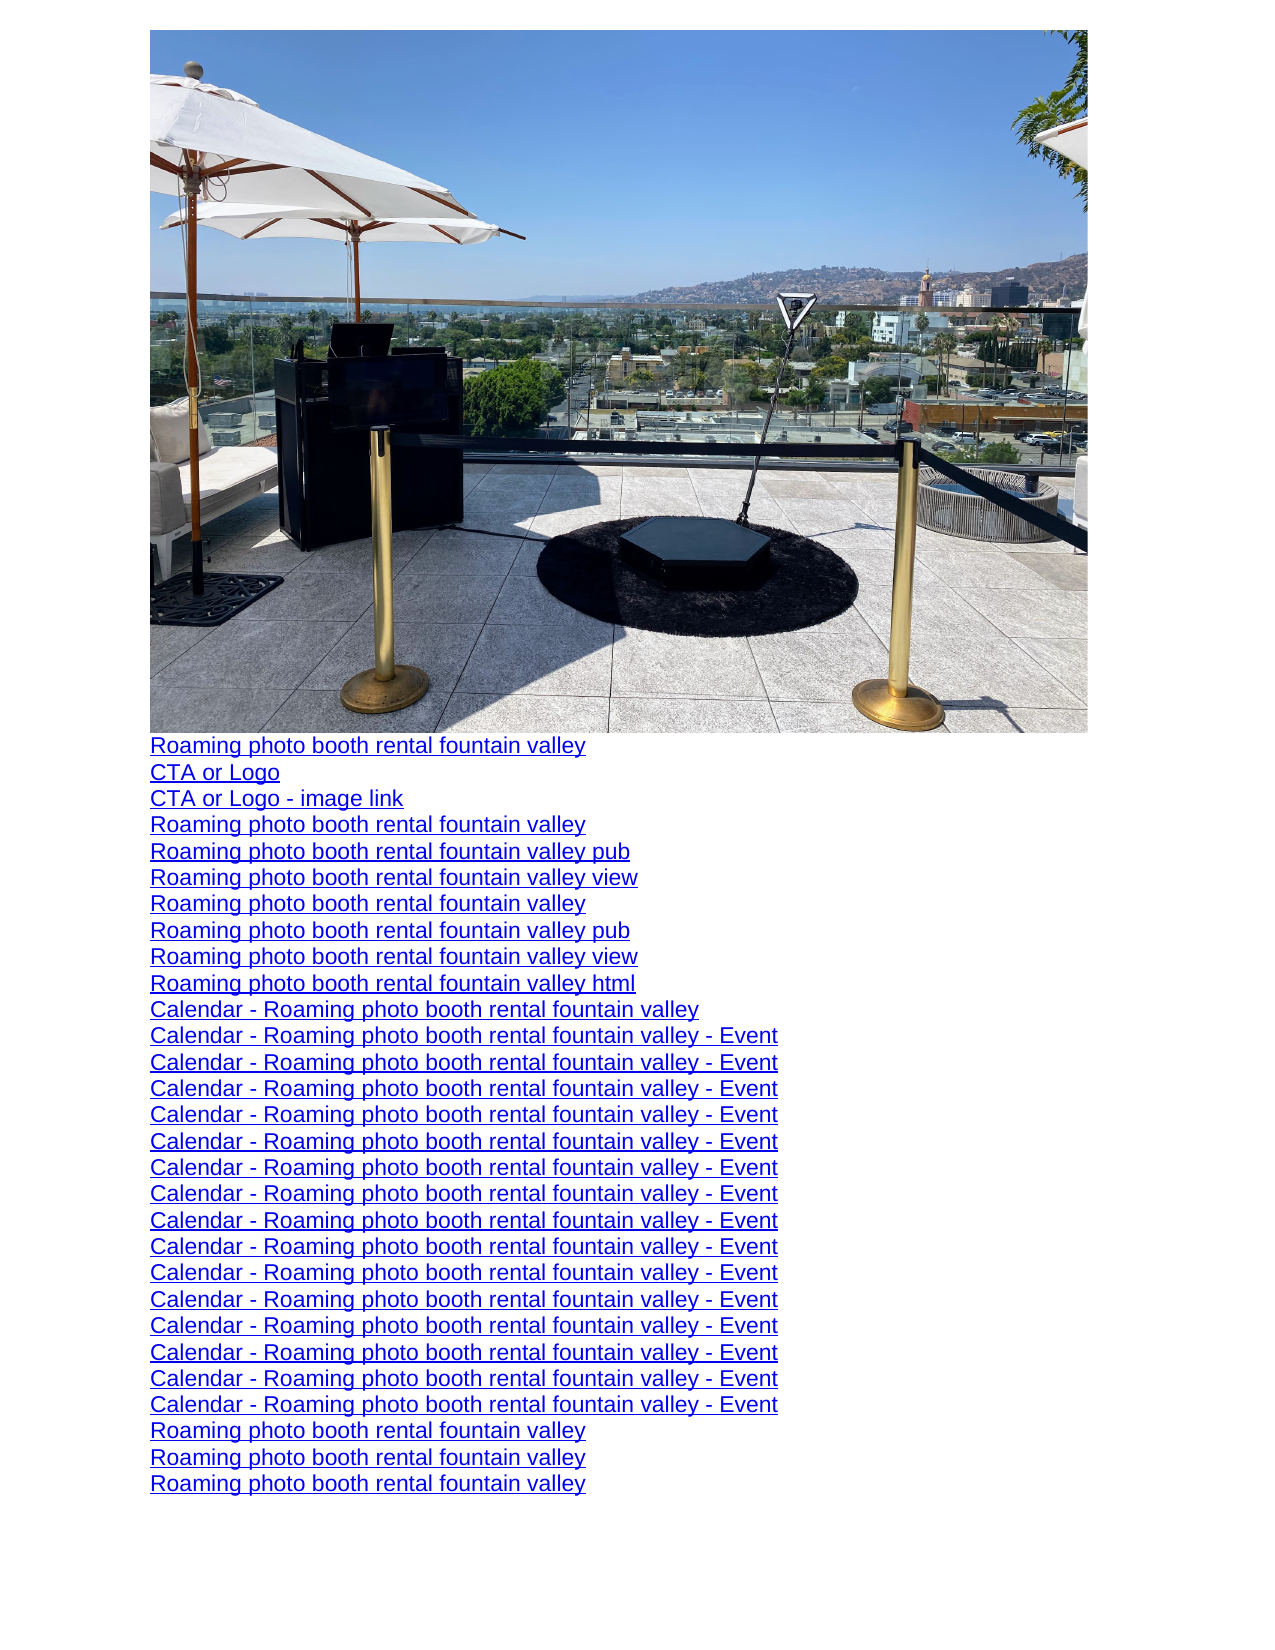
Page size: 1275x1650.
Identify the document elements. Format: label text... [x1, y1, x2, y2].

text Calendar - Roaming photo booth rental fountain valley - Event [150, 1312, 1125, 1338]
text Calendar - Roaming photo booth rental fountain valley - Event [150, 1022, 1125, 1048]
text Calendar - Roaming photo booth rental fountain valley - Event [150, 1338, 1125, 1365]
text Roaming photo booth rental fountain valley view [150, 864, 1125, 890]
text Calendar - Roaming photo booth rental fountain valley - Event [150, 1207, 1125, 1233]
text Calendar - Roaming photo booth rental fountain valley [150, 996, 1125, 1022]
text Roaming photo booth rental fountain valley [150, 1444, 1125, 1470]
text Calendar - Roaming photo booth rental fountain valley - Event [150, 1128, 1125, 1154]
text Roaming photo booth rental fountain valley [150, 732, 1125, 759]
text Calendar - Roaming photo booth rental fountain valley - Event [150, 1154, 1125, 1180]
text Calendar - Roaming photo booth rental fountain valley - Event [150, 1286, 1125, 1312]
text Roaming photo booth rental fountain valley pub [150, 917, 1125, 943]
text Calendar - Roaming photo booth rental fountain valley - Event [150, 1365, 1125, 1391]
text Calendar - Roaming photo booth rental fountain valley - Event [150, 1233, 1125, 1259]
text Calendar - Roaming photo booth rental fountain valley - Event [150, 1048, 1125, 1075]
text Roaming photo booth rental fountain valley view [150, 943, 1125, 969]
picture [150, 30, 1088, 733]
text Roaming photo booth rental fountain valley [150, 1417, 1125, 1444]
text Roaming photo booth rental fountain valley html [150, 969, 1125, 996]
text Calendar - Roaming photo booth rental fountain valley - Event [150, 1075, 1125, 1101]
text Calendar - Roaming photo booth rental fountain valley - Event [150, 1391, 1125, 1417]
text Calendar - Roaming photo booth rental fountain valley - Event [150, 1101, 1125, 1128]
text Roaming photo booth rental fountain valley [150, 811, 1125, 838]
text Roaming photo booth rental fountain valley pub [150, 838, 1125, 864]
text CTA or Logo - image link [150, 785, 1125, 811]
text Roaming photo booth rental fountain valley [150, 1470, 1125, 1497]
text CTA or Logo [150, 759, 1125, 785]
text Calendar - Roaming photo booth rental fountain valley - Event [150, 1259, 1125, 1286]
text Calendar - Roaming photo booth rental fountain valley - Event [150, 1180, 1125, 1207]
text Roaming photo booth rental fountain valley [150, 890, 1125, 917]
